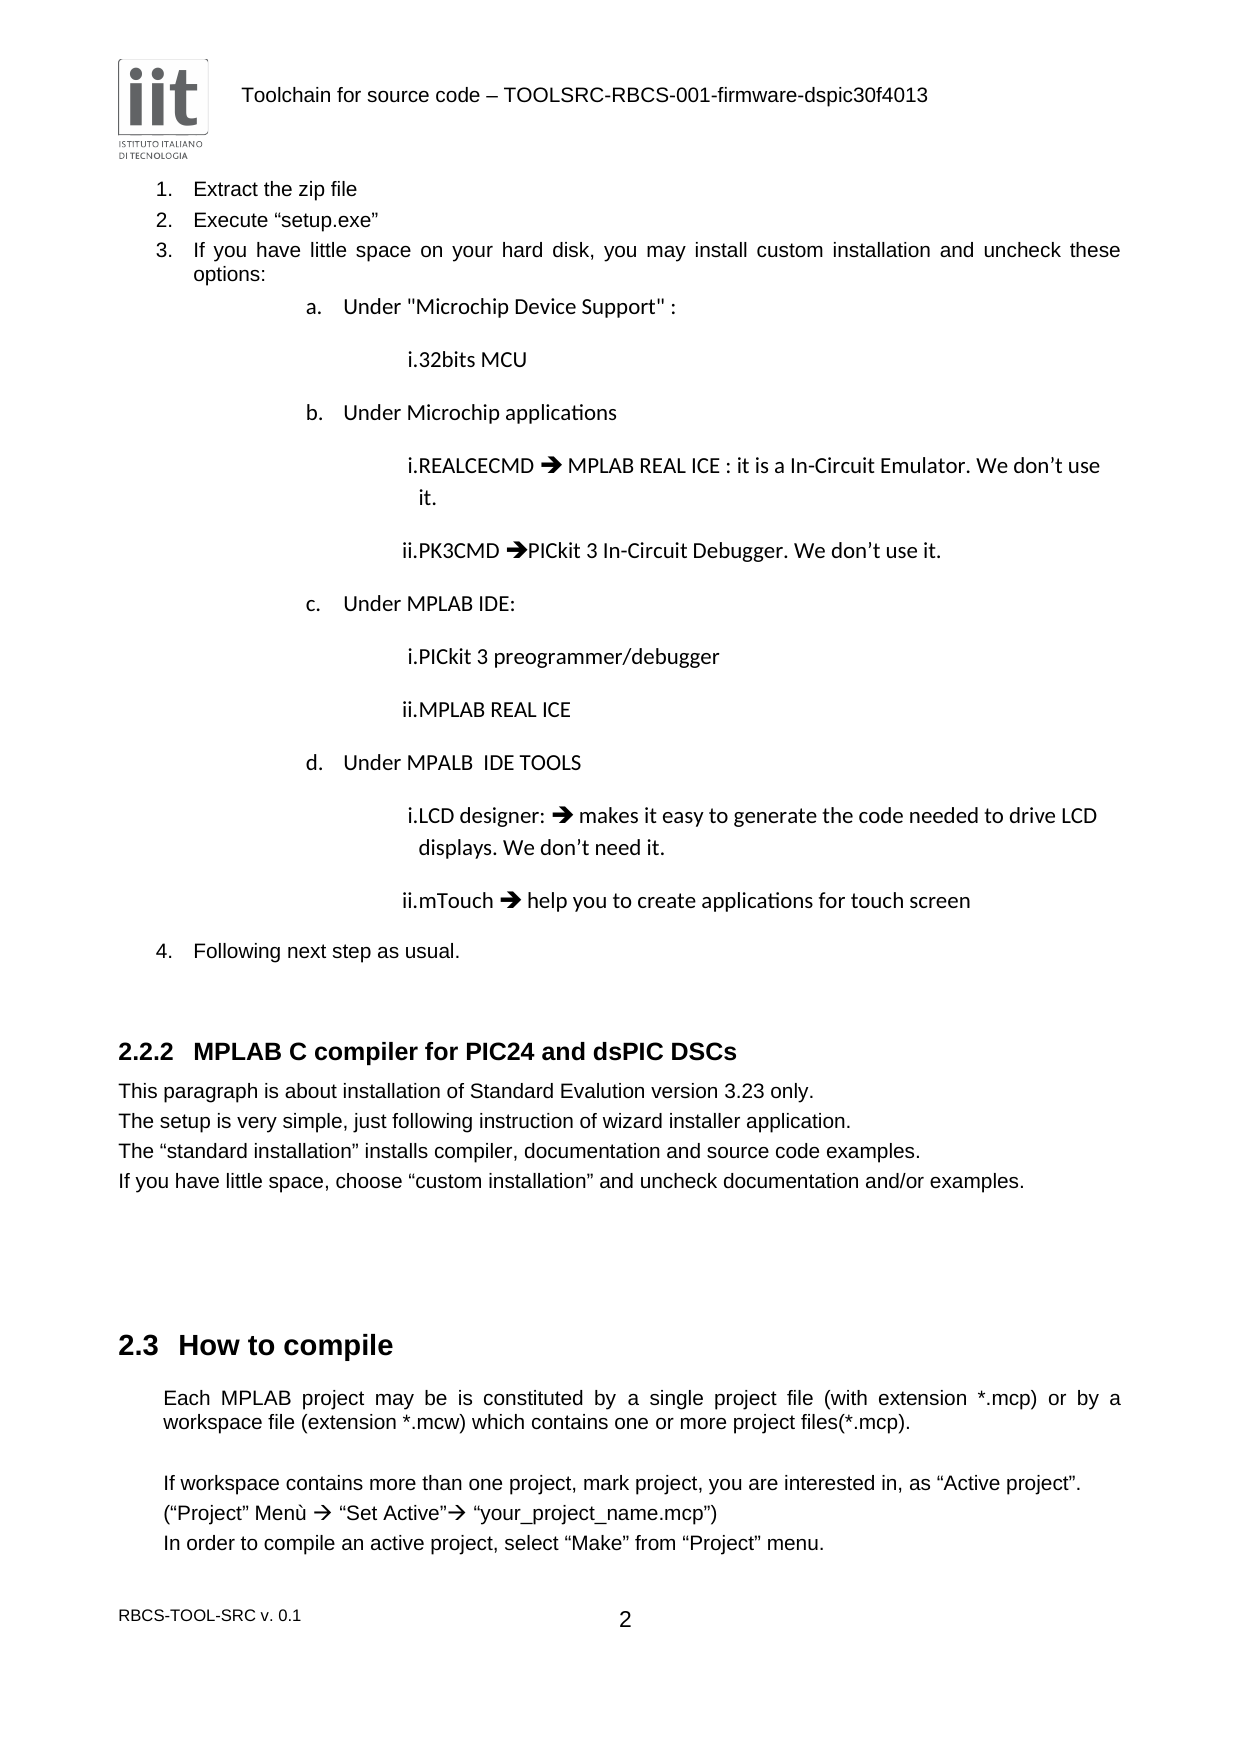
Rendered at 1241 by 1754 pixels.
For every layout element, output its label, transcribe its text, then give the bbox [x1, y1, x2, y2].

list Extract the zip file [156, 177, 1122, 201]
subtitle MPLAB C compiler for PIC24 and dsPIC DSCs [118, 1037, 1122, 1066]
list PK3CMD PICkit 3 In-Circuit Debugger. We don’t use it. [399, 536, 1122, 564]
text If workspace contains more than one project, mark project, you are interested in, as “Active project”. [163, 1470, 1122, 1494]
list REALCECMD  MPLAB REAL ICE : it is a In-Circuit Emulator. We don’t use it. [399, 451, 1122, 511]
list Under "Microchip Device Support" : [306, 292, 1122, 320]
list Under MPLAB IDE: [306, 589, 1122, 617]
list MPLAB REAL ICE [399, 695, 1122, 723]
list Under MPALB IDE TOOLS [306, 748, 1122, 776]
list 32bits MCU [399, 345, 1122, 373]
subtitle How to compile [118, 1327, 1122, 1361]
text This paragraph is about installation of Standard Evalution version 3.23 only. [118, 1078, 1122, 1102]
text Each MPLAB project may be is constituted by a single project file (with extension *.mcp) or by a workspace file (extension *.mcw) which contains one or more project files(*.mcp). [163, 1386, 1122, 1434]
list PICkit 3 preogrammer/debugger [399, 642, 1122, 670]
list Following next step as usual. [156, 939, 1122, 963]
text The “standard installation” installs compiler, documentation and source code examples. [118, 1139, 1122, 1163]
list Execute “setup.exe” [156, 207, 1122, 231]
text In order to compile an active project, select “Make” from “Project” menu. [163, 1531, 1122, 1555]
list mTouch  help you to create applications for touch screen [399, 886, 1122, 914]
text The setup is very simple, just following instruction of wizard installer application. [118, 1109, 1122, 1133]
list Under Microchip applications [306, 398, 1122, 426]
text (“Project” Menù  “Set Active” “your_project_name.mcp”) [163, 1501, 1122, 1525]
list LCD designer:  makes it easy to generate the code needed to drive LCD displays. We don’t need it. [399, 801, 1122, 861]
text If you have little space, choose “custom installation” and uncheck documentation and/or examples. [118, 1169, 1122, 1193]
list If you have little space on your hard disk, you may install custom installation and uncheck these options: [156, 238, 1122, 286]
